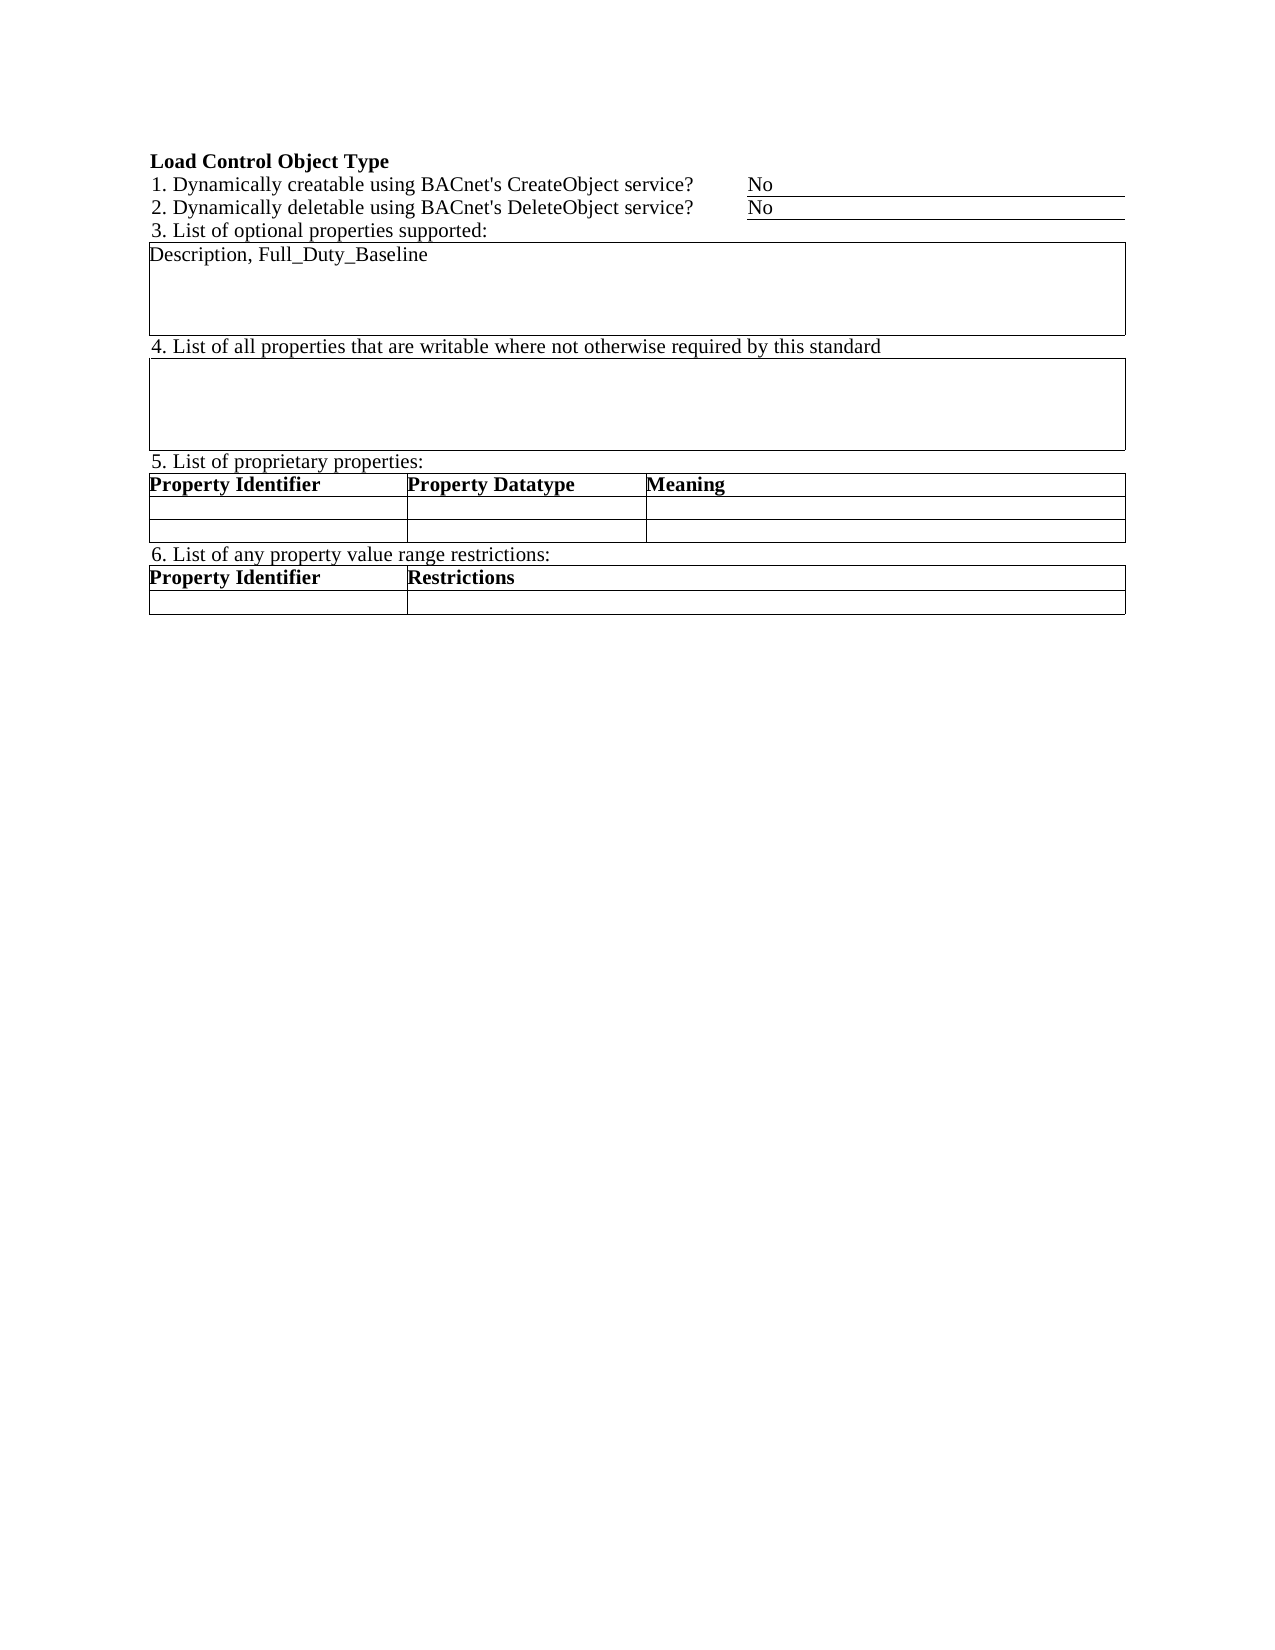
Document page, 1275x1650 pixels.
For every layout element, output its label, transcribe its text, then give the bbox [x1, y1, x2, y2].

table_cell [408, 591, 1125, 614]
table_cell 2. Dynamically deletable using BACnet's DeleteObject service? [151, 196, 747, 219]
table_cell 4. List of all properties that are writable where not otherwise required by this standard [151, 336, 1125, 358]
table_cell [150, 591, 407, 614]
table_cell Restrictions [408, 566, 1125, 590]
table_cell 6. List of any property value range restrictions: [151, 543, 1125, 565]
table_cell Property Identifier [150, 566, 407, 590]
table_header No [747, 173, 1125, 196]
table_cell No [747, 197, 1125, 219]
table_header 1. Dynamically creatable using BACnet's CreateObject service? [151, 173, 747, 196]
text Load Control Object Type [150, 150, 1125, 173]
table_cell Meaning [647, 474, 1125, 496]
table_cell [150, 520, 407, 542]
table_cell [647, 520, 1125, 542]
table_cell Description, Full_Duty_Baseline [150, 243, 1125, 334]
table_cell [408, 520, 646, 542]
table_cell [150, 497, 407, 519]
table_cell Property Datatype [408, 474, 646, 496]
table_cell [408, 497, 646, 519]
table_cell [647, 497, 1125, 519]
table_cell 5. List of proprietary properties: [151, 451, 1125, 473]
table_cell Property Identifier [150, 474, 407, 496]
table_cell [150, 358, 1125, 450]
table_cell 3. List of optional properties supported: [151, 219, 1125, 242]
